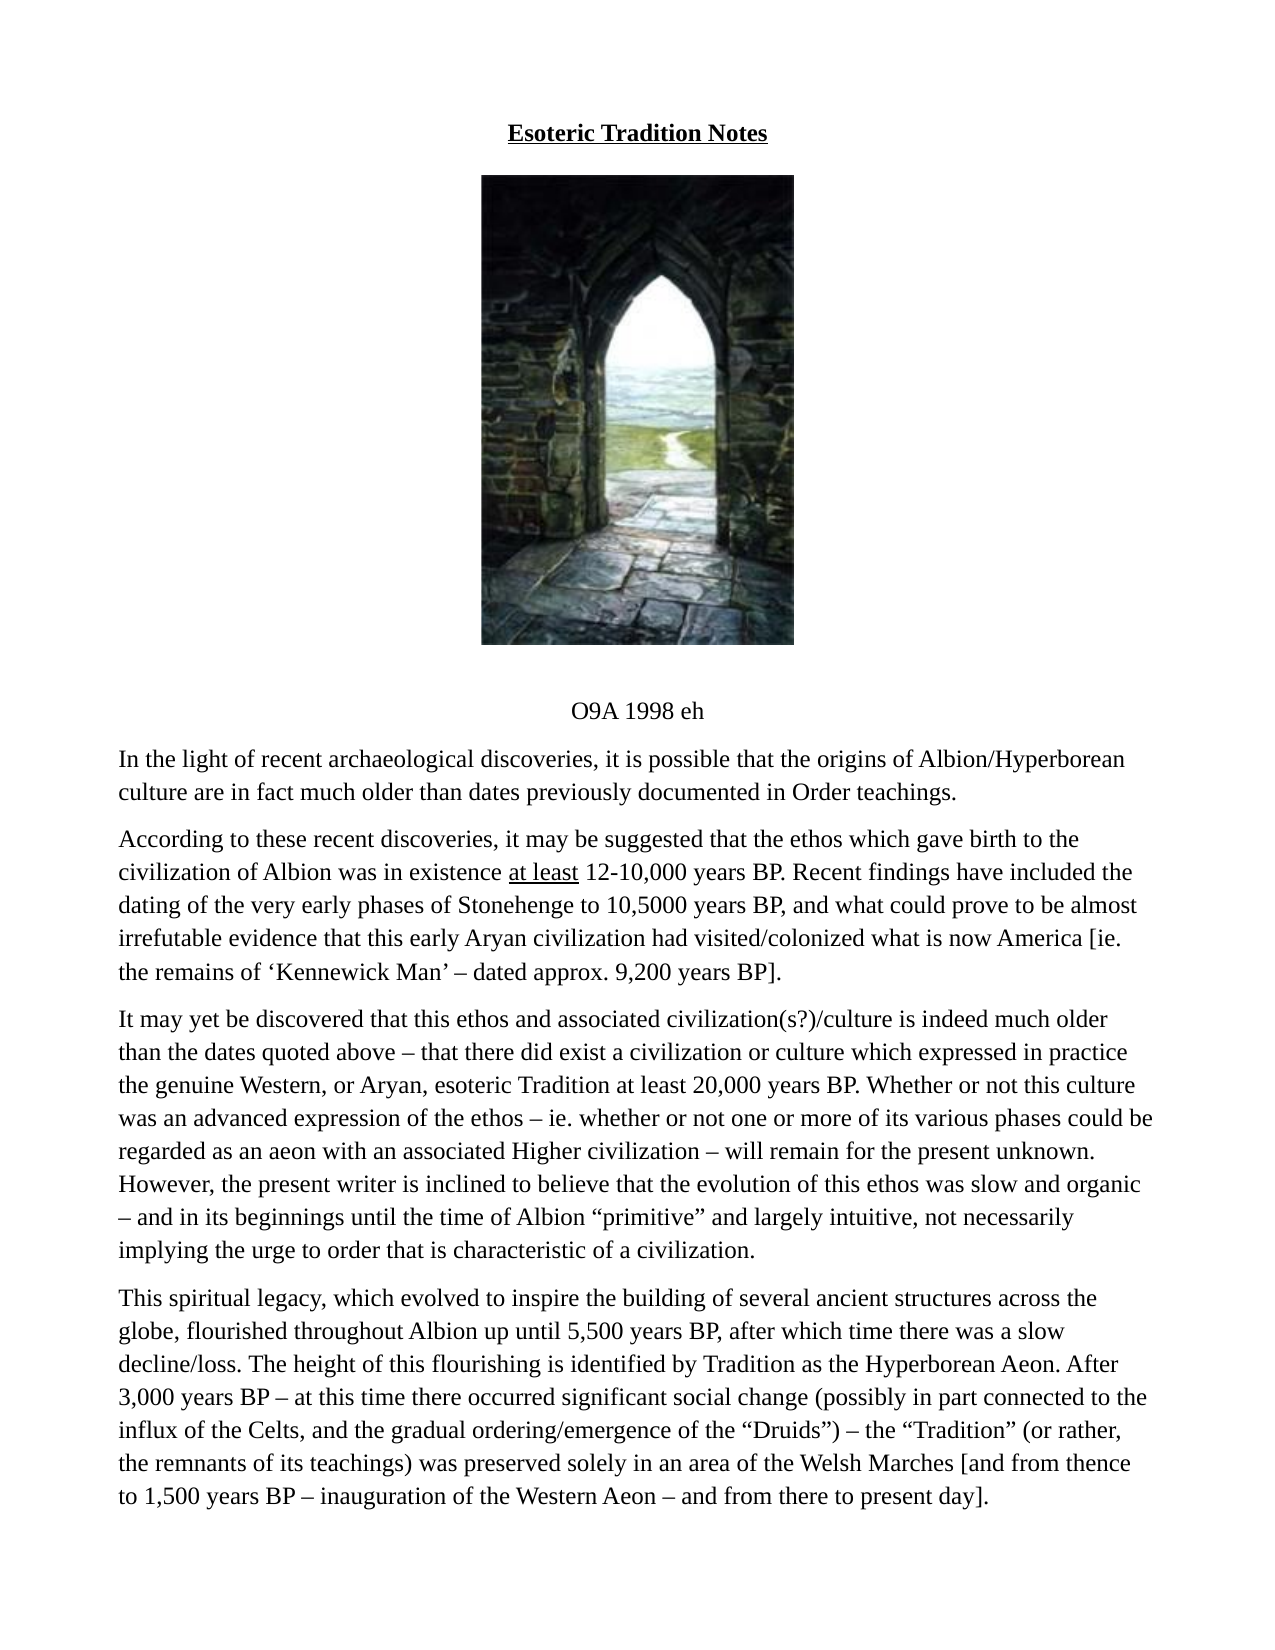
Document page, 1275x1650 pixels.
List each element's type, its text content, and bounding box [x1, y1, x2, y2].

text According to these recent discoveries, it may be suggested that the ethos which gave birth to the civilization of Albion was in existence at least 12-10,000 years BP. Recent findings have included the dating of the very early phases of Stonehenge to 10,5000 years BP, and what could prove to be almost irrefutable evidence that this early Aryan civilization had visited/colonized what is now America [ie. the remains of ‘Kennewick Man’ – dated approx. 9,200 years BP]. [118, 824, 1157, 985]
text This spiritual legacy, which evolved to inspire the building of several ancient structures across the globe, flourished throughout Albion up until 5,500 years BP, after which time there was a slow decline/loss. The height of this flourishing is identified by Tradition as the Hyperborean Aeon. After 3,000 years BP – at this time there occurred significant social change (possibly in part connected to the influx of the Celts, and the gradual ordering/emergence of the “Druids”) – the “Tradition” (or rather, the remnants of its teachings) was preserved solely in an area of the Welsh Marches [and from thence to 1,500 years BP – inauguration of the Western Aeon – and from there to present day]. [118, 1283, 1157, 1510]
picture [481, 175, 794, 645]
text In the light of recent archaeological discoveries, it is possible that the origins of Albion/Hyperborean culture are in fact much older than dates previously documented in Order teachings. [118, 744, 1157, 806]
text O9A 1998 eh [118, 696, 1157, 725]
text It may yet be discovered that this ethos and associated civilization(s?)/culture is indeed much older than the dates quoted above – that there did exist a civilization or culture which expressed in practice the genuine Western, or Aryan, esoteric Tradition at least 20,000 years BP. Whether or not this culture was an advanced expression of the ethos – ie. whether or not one or more of its various phases could be regarded as an aeon with an associated Higher civilization – will remain for the present unknown. However, the present writer is inclined to believe that the evolution of this ethos was slow and organic – and in its beginnings until the time of Albion “primitive” and largely intuitive, not necessarily implying the urge to order that is characteristic of a civilization. [118, 1004, 1157, 1264]
text Esoteric Tradition Notes [118, 118, 1157, 147]
